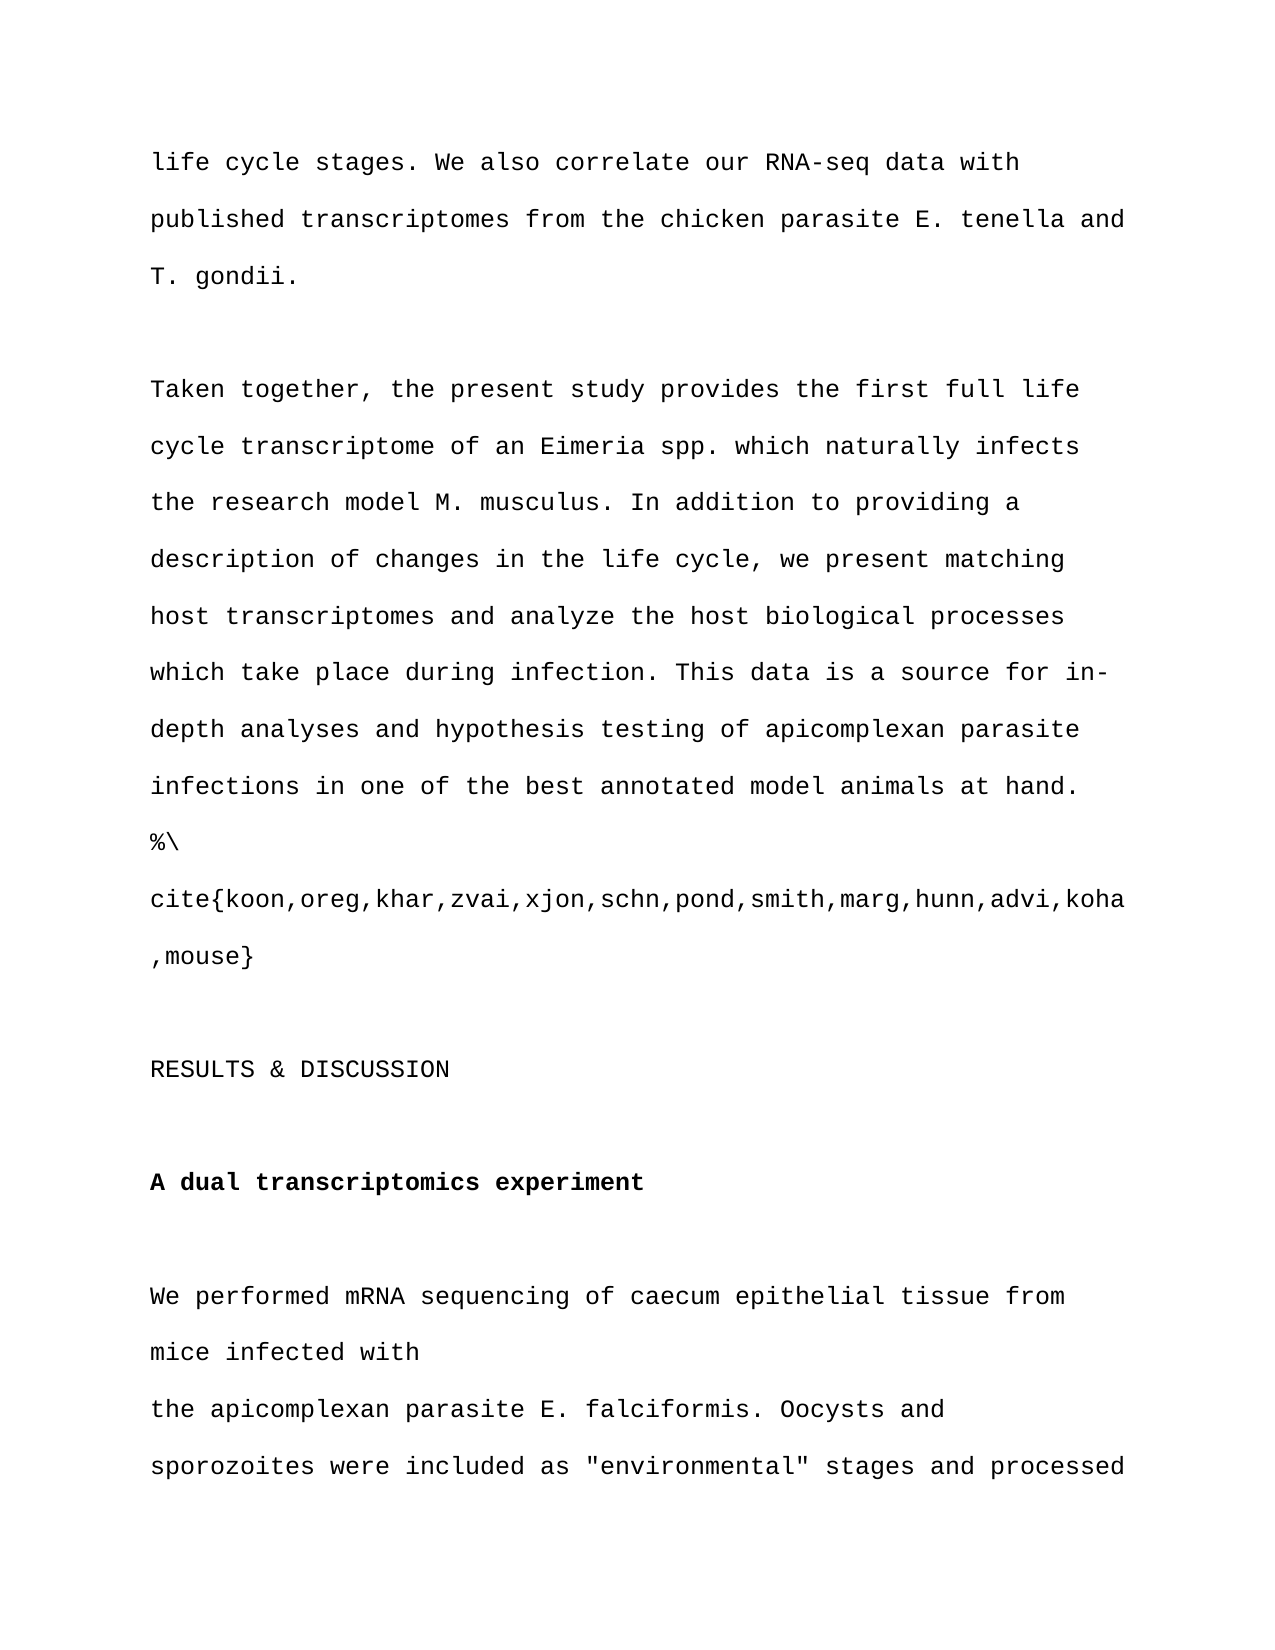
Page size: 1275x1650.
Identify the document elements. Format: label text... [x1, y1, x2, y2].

text We performed mRNA sequencing of caecum epithelial tissue from mice infected with [150, 1283, 1125, 1368]
text sporozoites were included as "environmental" stages and processed [150, 1453, 1125, 1482]
text %\cite{koon,oreg,khar,zvai,xjon,schn,pond,smith,marg,hunn,advi,koha,mouse} [150, 830, 1125, 972]
text Taken together, the present study provides the first full life cycle transcriptome of an Eimeria spp. which naturally infects the research model M. musculus. In addition to providing a description of changes in the life cycle, we present matching host transcriptomes and analyze the host biological processes which take place during infection. This data is a source for in-depth analyses and hypothesis testing of apicomplexan parasite infections in one of the best annotated model animals at hand. [150, 377, 1125, 802]
text life cycle stages. We also correlate our RNA-seq data with published transcriptomes from the chicken parasite E. tenella and T. gondii. [150, 150, 1125, 292]
text RESULTS & DISCUSSION [150, 1057, 1125, 1085]
text the apicomplexan parasite E. falciformis. Oocysts and [150, 1397, 1125, 1425]
text A dual transcriptomics experiment [150, 1170, 1125, 1198]
